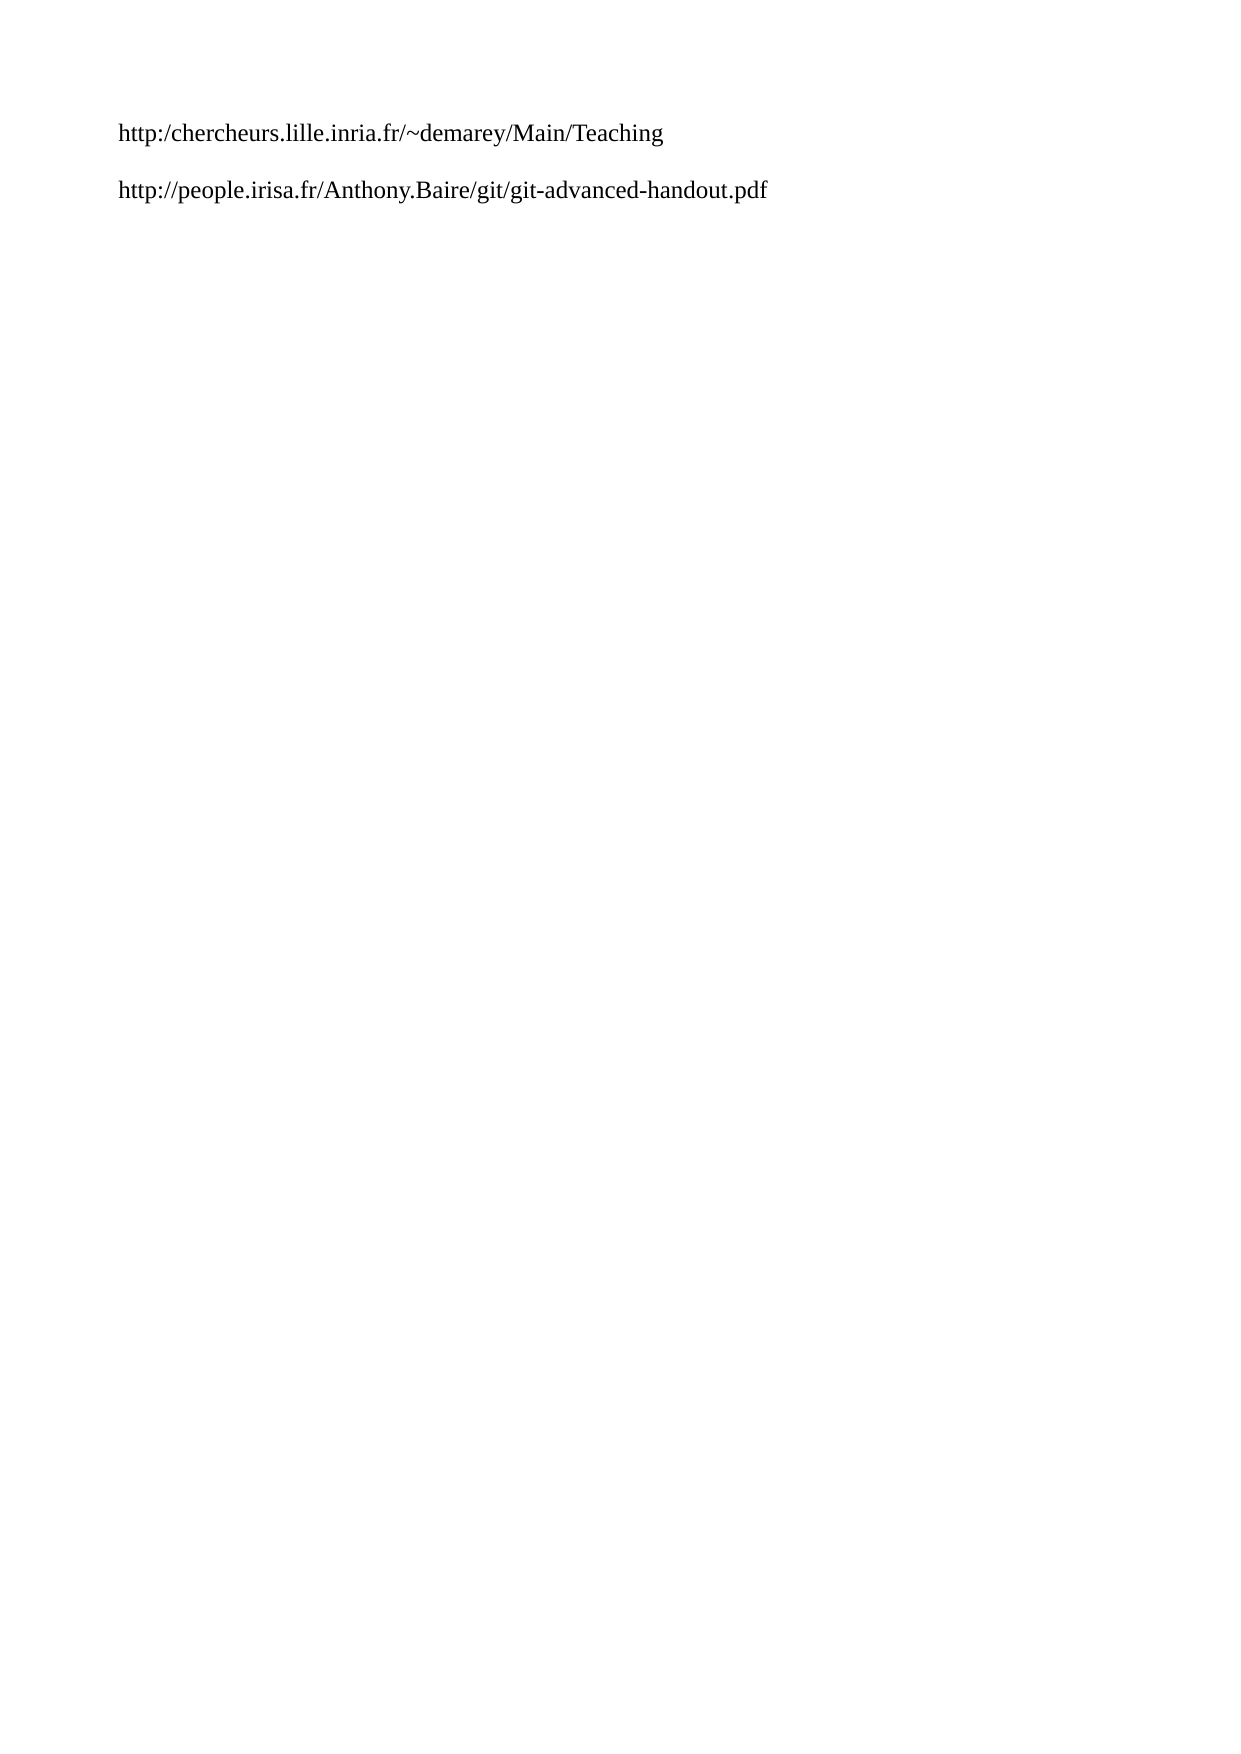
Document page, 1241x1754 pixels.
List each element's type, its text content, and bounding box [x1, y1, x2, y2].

text http://people.irisa.fr/Anthony.Baire/git/git-advanced-handout.pdf [118, 176, 1122, 204]
text http:/chercheurs.lille.inria.fr/~demarey/Main/Teaching [118, 118, 1122, 147]
